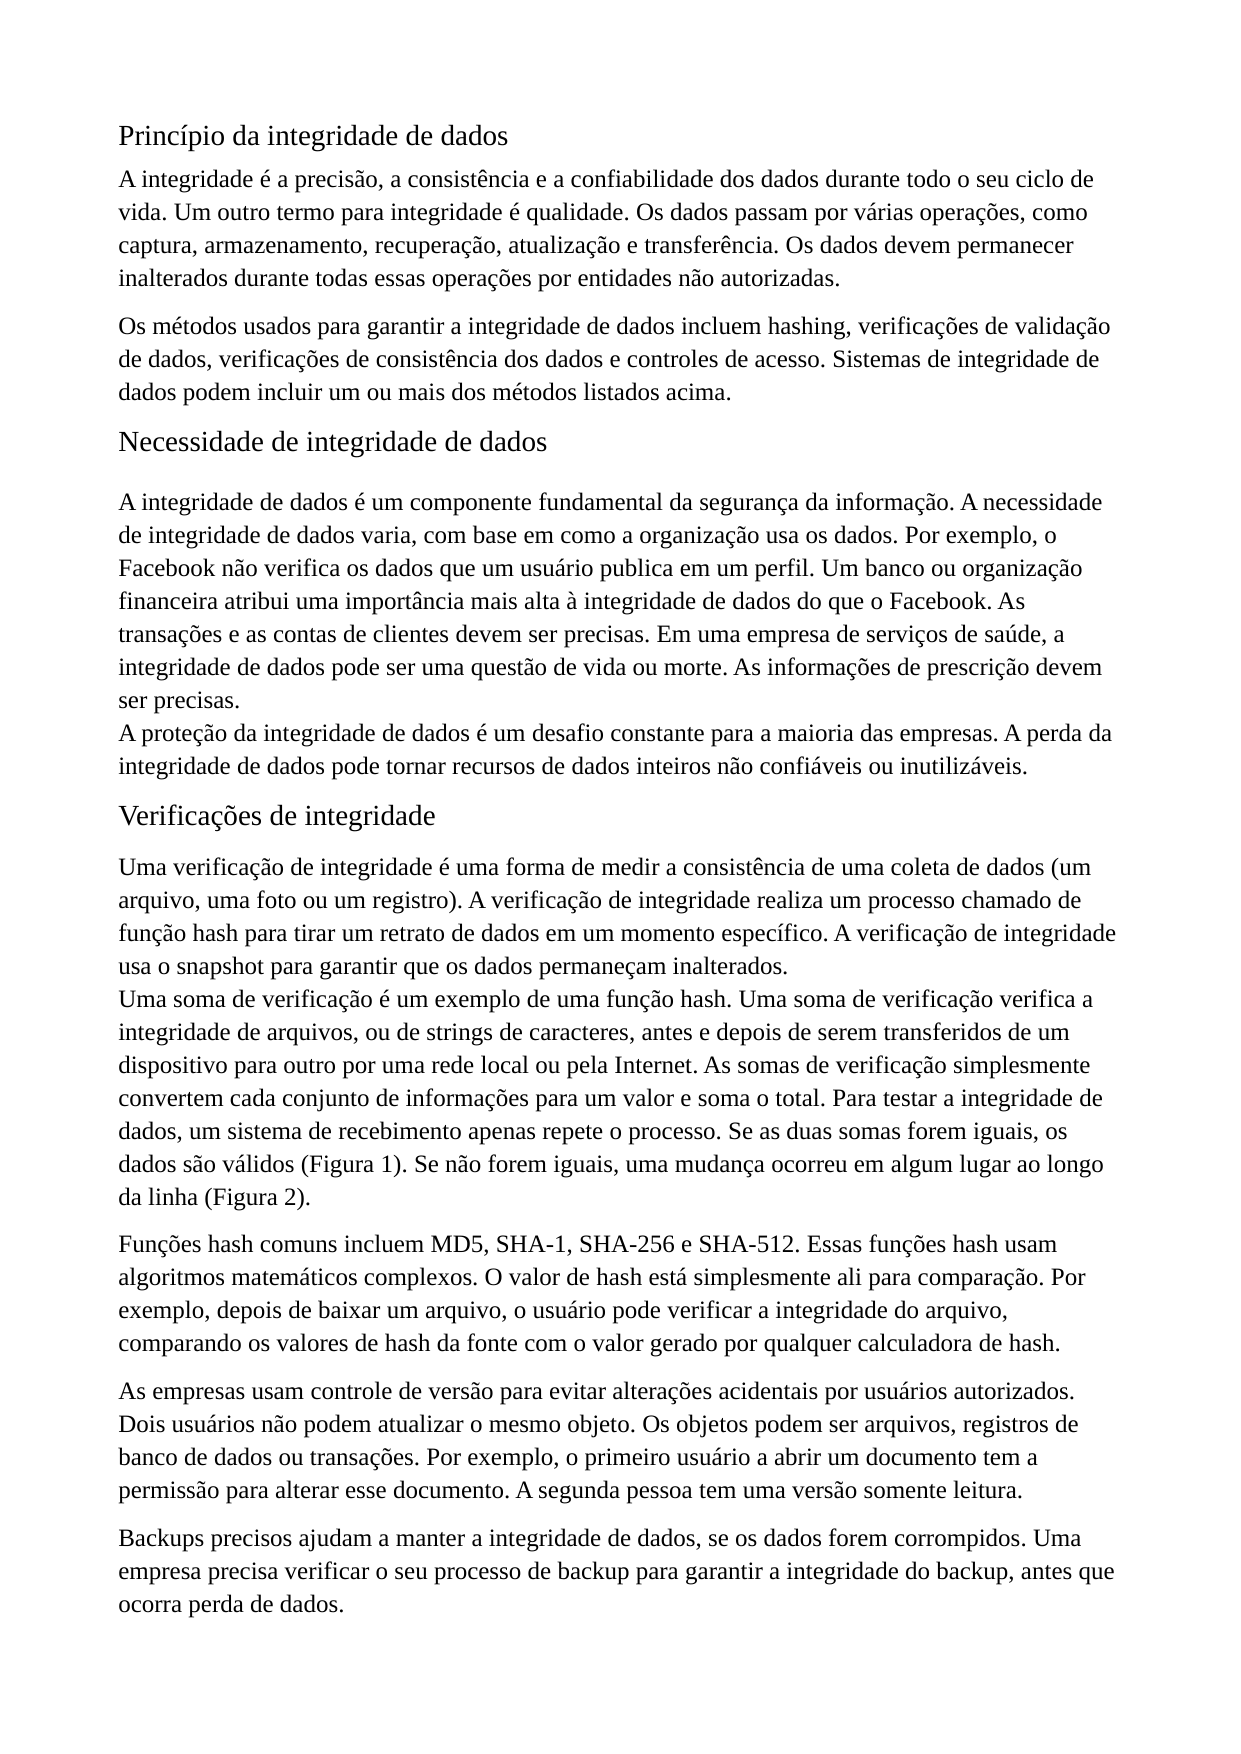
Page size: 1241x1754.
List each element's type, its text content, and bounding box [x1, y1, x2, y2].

text Backups precisos ajudam a manter a integridade de dados, se os dados forem corrompidos. Uma empresa precisa verificar o seu processo de backup para garantir a integridade do backup, antes que ocorra perda de dados. [118, 1523, 1122, 1618]
text Uma soma de verificação é um exemplo de uma função hash. Uma soma de verificação verifica a integridade de arquivos, ou de strings de caracteres, antes e depois de serem transferidos de um dispositivo para outro por uma rede local ou pela Internet. As somas de verificação simplesmente convertem cada conjunto de informações para um valor e soma o total. Para testar a integridade de dados, um sistema de recebimento apenas repete o processo. Se as duas somas forem iguais, os dados são válidos (Figura 1). Se não forem iguais, uma mudança ocorreu em algum lugar ao longo da linha (Figura 2). [118, 984, 1122, 1211]
text Funções hash comuns incluem MD5, SHA-1, SHA-256 e SHA-512. Essas funções hash usam algoritmos matemáticos complexos. O valor de hash está simplesmente ali para comparação. Por exemplo, depois de baixar um arquivo, o usuário pode verificar a integridade do arquivo, comparando os valores de hash da fonte com o valor gerado por qualquer calculadora de hash. [118, 1229, 1122, 1357]
text Os métodos usados para garantir a integridade de dados incluem hashing, verificações de validação de dados, verificações de consistência dos dados e controles de acesso. Sistemas de integridade de dados podem incluir um ou mais dos métodos listados acima. [118, 311, 1122, 406]
text As empresas usam controle de versão para evitar alterações acidentais por usuários autorizados. Dois usuários não podem atualizar o mesmo objeto. Os objetos podem ser arquivos, registros de banco de dados ou transações. Por exemplo, o primeiro usuário a abrir um documento tem a permissão para alterar esse documento. A segunda pessoa tem uma versão somente leitura. [118, 1376, 1122, 1504]
text Uma verificação de integridade é uma forma de medir a consistência de uma coleta de dados (um arquivo, uma foto ou um registro). A verificação de integridade realiza um processo chamado de função hash para tirar um retrato de dados em um momento específico. A verificação de integridade usa o snapshot para garantir que os dados permaneçam inalterados. [118, 852, 1122, 979]
text Necessidade de integridade de dados [118, 424, 1122, 487]
text A integridade de dados é um componente fundamental da segurança da informação. A necessidade de integridade de dados varia, com base em como a organização usa os dados. Por exemplo, o Facebook não verifica os dados que um usuário publica em um perfil. Um banco ou organização financeira atribui uma importância mais alta à integridade de dados do que o Facebook. As transações e as contas de clientes devem ser precisas. Em uma empresa de serviços de saúde, a integridade de dados pode ser uma questão de vida ou morte. As informações de prescrição devem ser precisas. [118, 487, 1122, 714]
text A integridade é a precisão, a consistência e a confiabilidade dos dados durante todo o seu ciclo de vida. Um outro termo para integridade é qualidade. Os dados passam por várias operações, como captura, armazenamento, recuperação, atualização e transferência. Os dados devem permanecer inalterados durante todas essas operações por entidades não autorizadas. [118, 164, 1122, 292]
text A proteção da integridade de dados é um desafio constante para a maioria das empresas. A perda da integridade de dados pode tornar recursos de dados inteiros não confiáveis ou inutilizáveis. [118, 718, 1122, 780]
subtitle Princípio da integridade de dados [118, 118, 1122, 152]
text Verificações de integridade [118, 798, 1122, 832]
